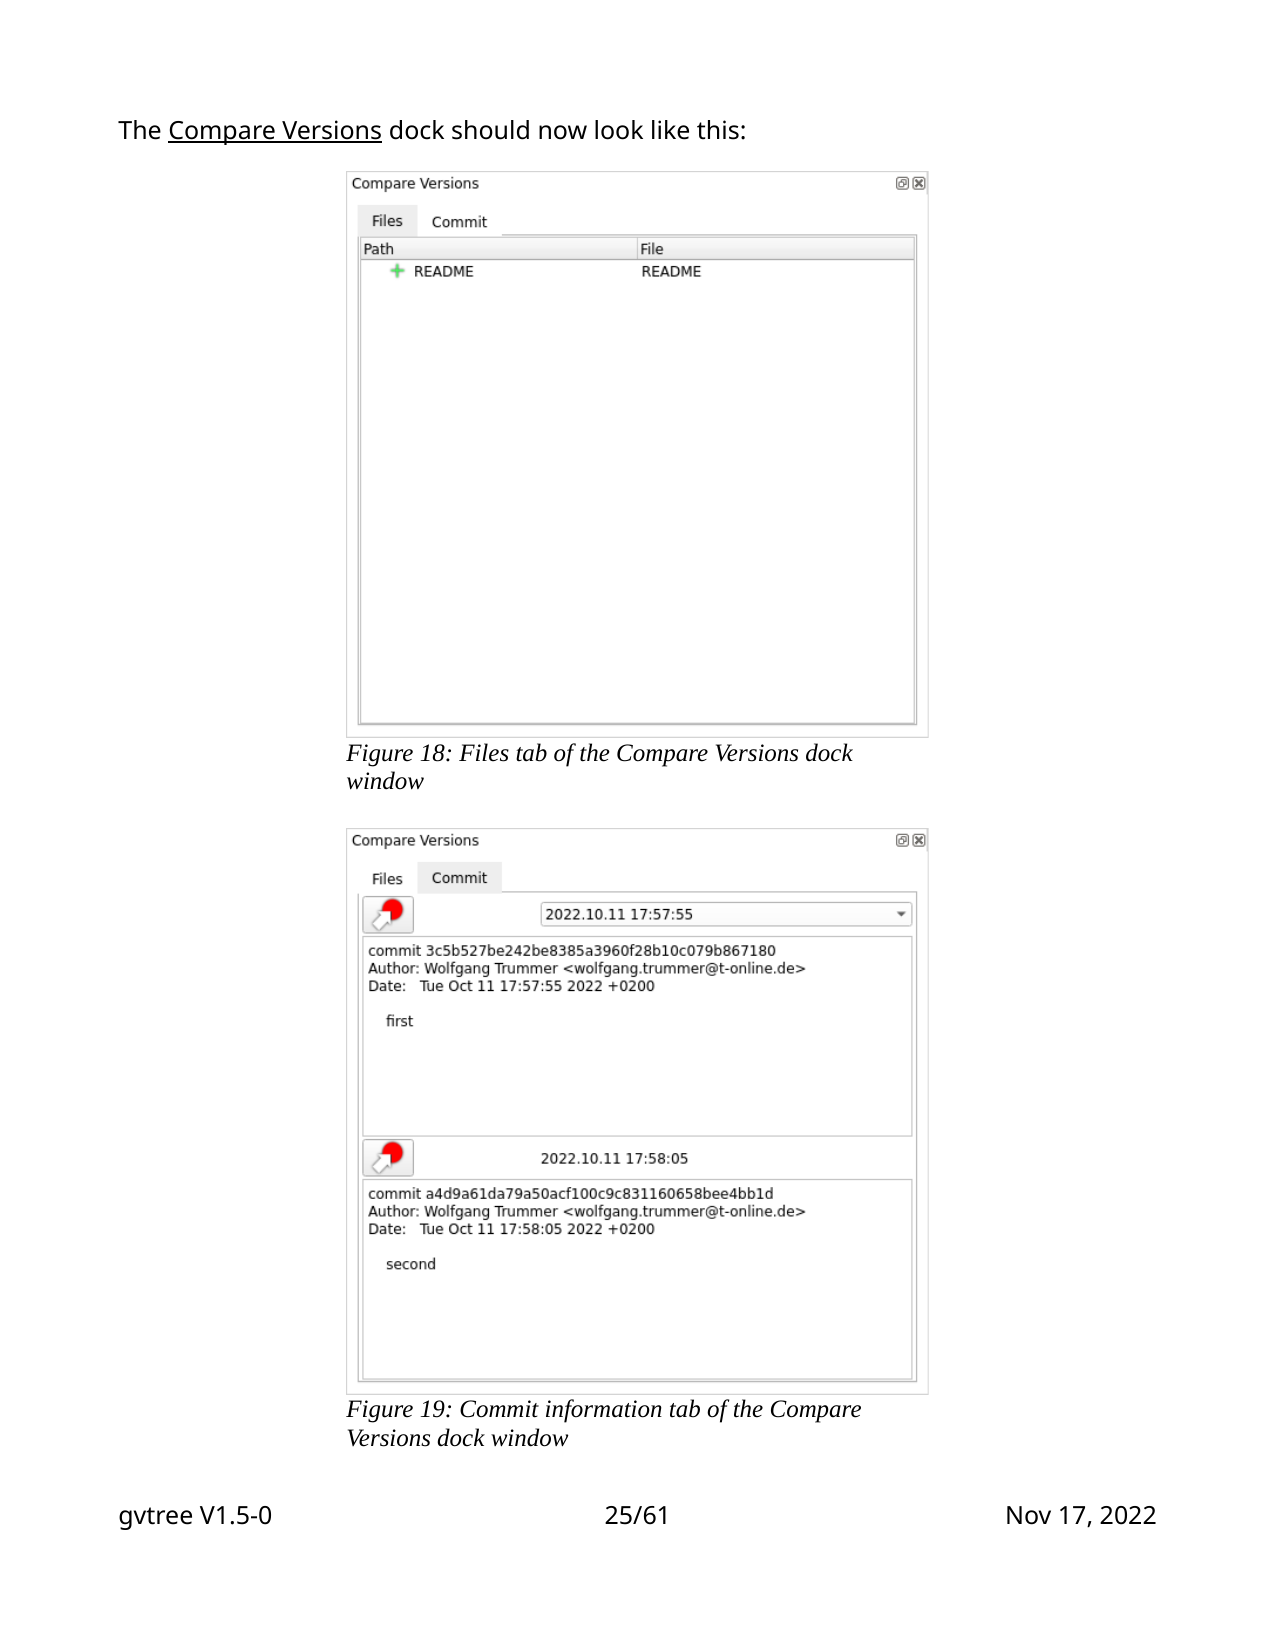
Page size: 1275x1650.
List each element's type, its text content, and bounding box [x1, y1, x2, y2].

text The Compare Versions dock should now look like this: [118, 118, 1157, 144]
picture [346, 828, 929, 1395]
text Figure 19: Commit information tab of the Compare Versions dock window [346, 1395, 929, 1452]
text Figure 18: Files tab of the Compare Versions dock window [346, 738, 929, 795]
picture [346, 171, 929, 738]
